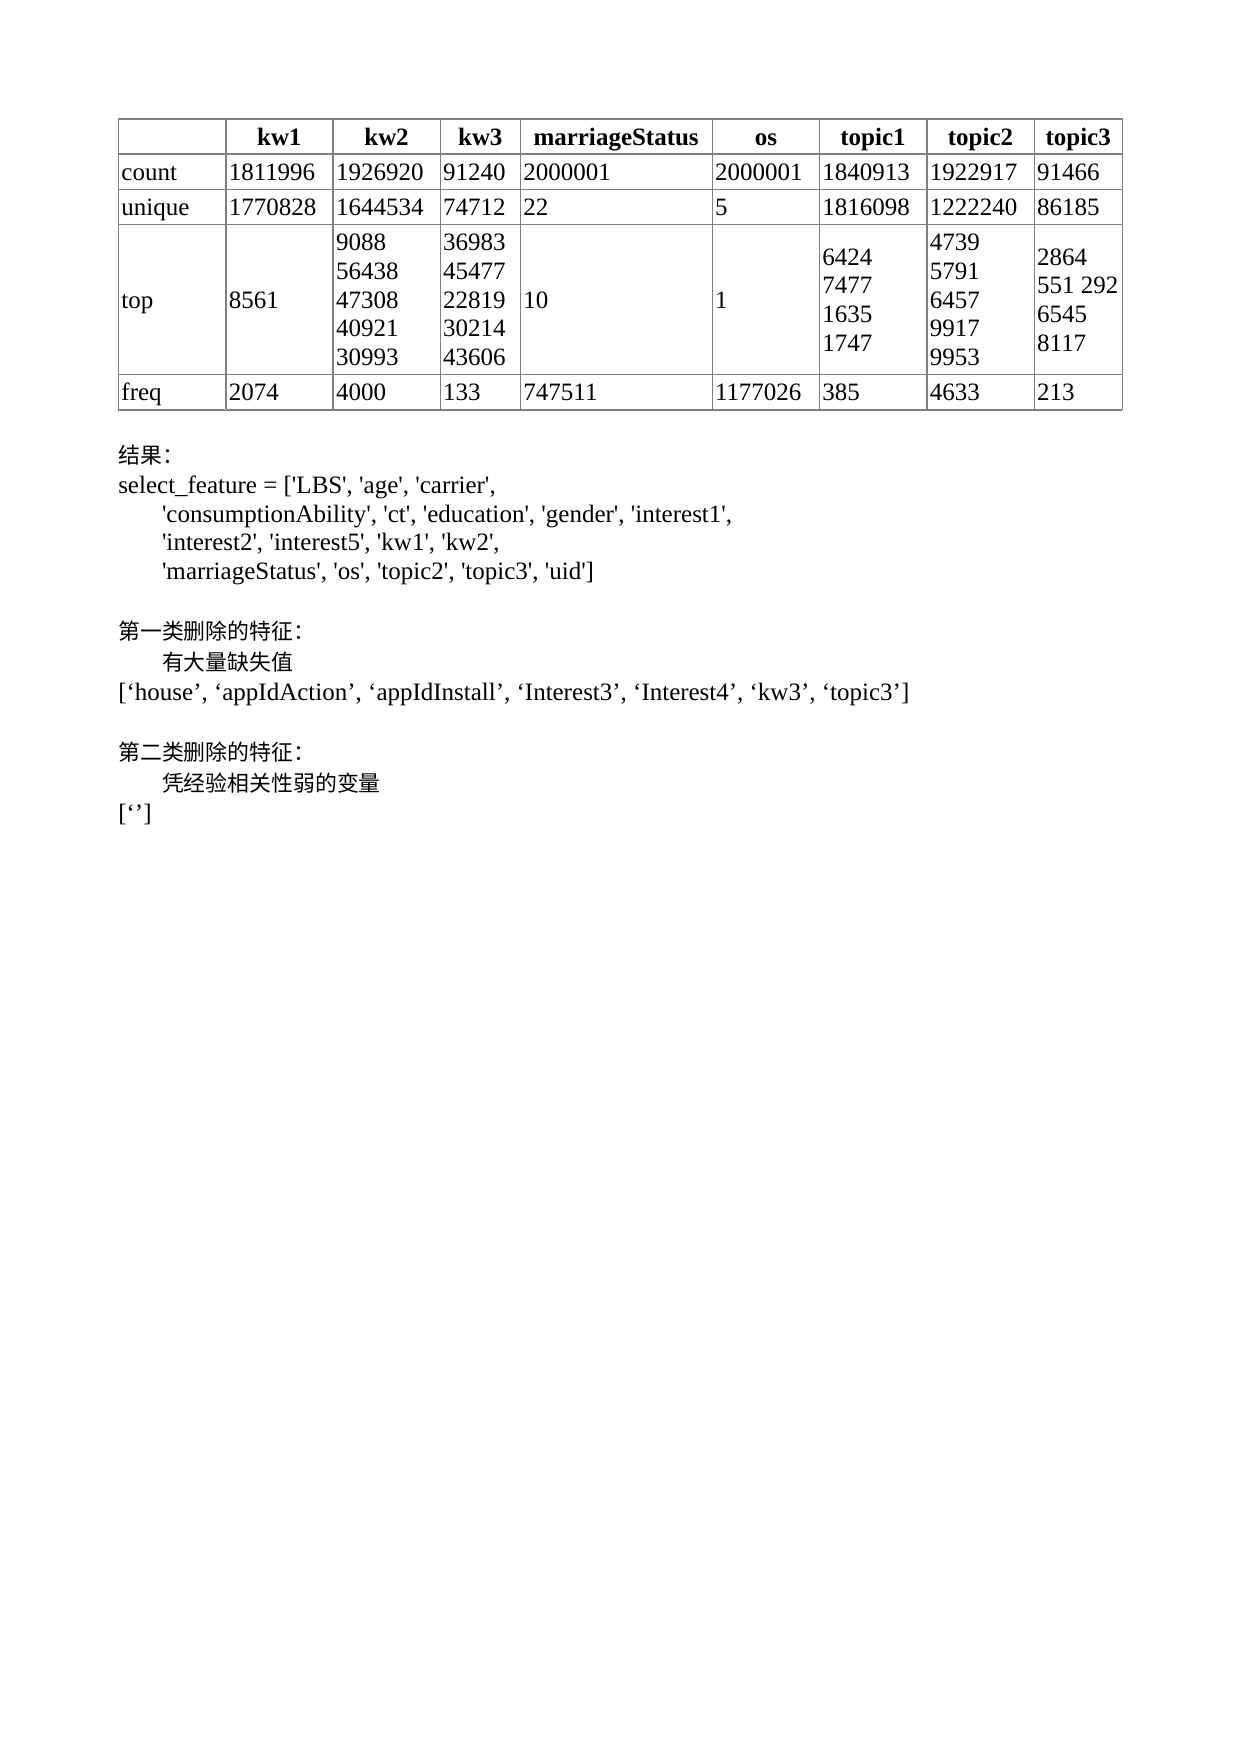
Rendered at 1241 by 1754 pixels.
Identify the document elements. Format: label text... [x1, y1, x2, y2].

table_cell 10 [521, 225, 712, 374]
table_cell 91466 [1035, 155, 1122, 188]
table_cell 2864 551 292 6545 8117 [1035, 225, 1122, 374]
table_cell 74712 [441, 190, 520, 224]
text 有大量缺失值 [118, 645, 1122, 677]
table_cell 22 [521, 190, 712, 224]
table_cell 1811996 [227, 155, 332, 188]
text [‘’] [118, 798, 1122, 827]
text 'consumptionAbility', 'ct', 'education', 'gender', 'interest1', [118, 499, 1122, 527]
text 'marriageStatus', 'os', 'topic2', 'topic3', 'uid'] [118, 556, 1122, 585]
table_cell 9088 56438 47308 40921 30993 [334, 225, 440, 374]
table_header marriageStatus [521, 120, 712, 153]
table_cell count [119, 155, 225, 188]
text 第二类删除的特征： [118, 734, 1122, 766]
table_header topic2 [928, 120, 1034, 153]
table_header topic3 [1035, 120, 1122, 153]
table_cell 2000001 [713, 155, 819, 188]
table_cell 1816098 [820, 190, 926, 224]
text 凭经验相关性弱的变量 [118, 766, 1122, 798]
table_header topic1 [820, 120, 926, 153]
table_cell 1922917 [928, 155, 1034, 188]
table_cell 1840913 [820, 155, 926, 188]
table_cell 1 [713, 225, 819, 374]
table_cell 4633 [928, 375, 1034, 409]
table_cell 1926920 [334, 155, 440, 188]
table_cell 133 [441, 375, 520, 409]
table_cell 385 [820, 375, 926, 409]
table_cell 1222240 [928, 190, 1034, 224]
table_cell top [119, 225, 225, 374]
table_cell unique [119, 190, 225, 224]
table_cell 4000 [334, 375, 440, 409]
table_cell 91240 [441, 155, 520, 188]
table_cell 747511 [521, 375, 712, 409]
table_cell 4739 5791 6457 9917 9953 [928, 225, 1034, 374]
table_cell 2074 [227, 375, 332, 409]
table_header kw1 [227, 120, 332, 153]
table_cell 213 [1035, 375, 1122, 409]
table_cell 5 [713, 190, 819, 224]
table_cell 1770828 [227, 190, 332, 224]
table_cell 6424 7477 1635 1747 [820, 225, 926, 374]
text [‘house’, ‘appIdAction’, ‘appIdInstall’, ‘Interest3’, ‘Interest4’, ‘kw3’, ‘topic3’] [118, 677, 1122, 706]
table_cell 1177026 [713, 375, 819, 409]
table_cell 86185 [1035, 190, 1122, 224]
table_cell 8561 [227, 225, 332, 374]
text 第一类删除的特征： [118, 614, 1122, 645]
text 'interest2', 'interest5', 'kw1', 'kw2', [118, 527, 1122, 556]
text 结果： [118, 438, 1122, 470]
table_header kw2 [334, 120, 440, 153]
table_header os [713, 120, 819, 153]
table_cell freq [119, 375, 225, 409]
table_cell 2000001 [521, 155, 712, 188]
table_header [119, 120, 225, 153]
table_header kw3 [441, 120, 520, 153]
text select_feature = ['LBS', 'age', 'carrier', [118, 470, 1122, 499]
table_cell 36983 45477 22819 30214 43606 [441, 225, 520, 374]
table_cell 1644534 [334, 190, 440, 224]
